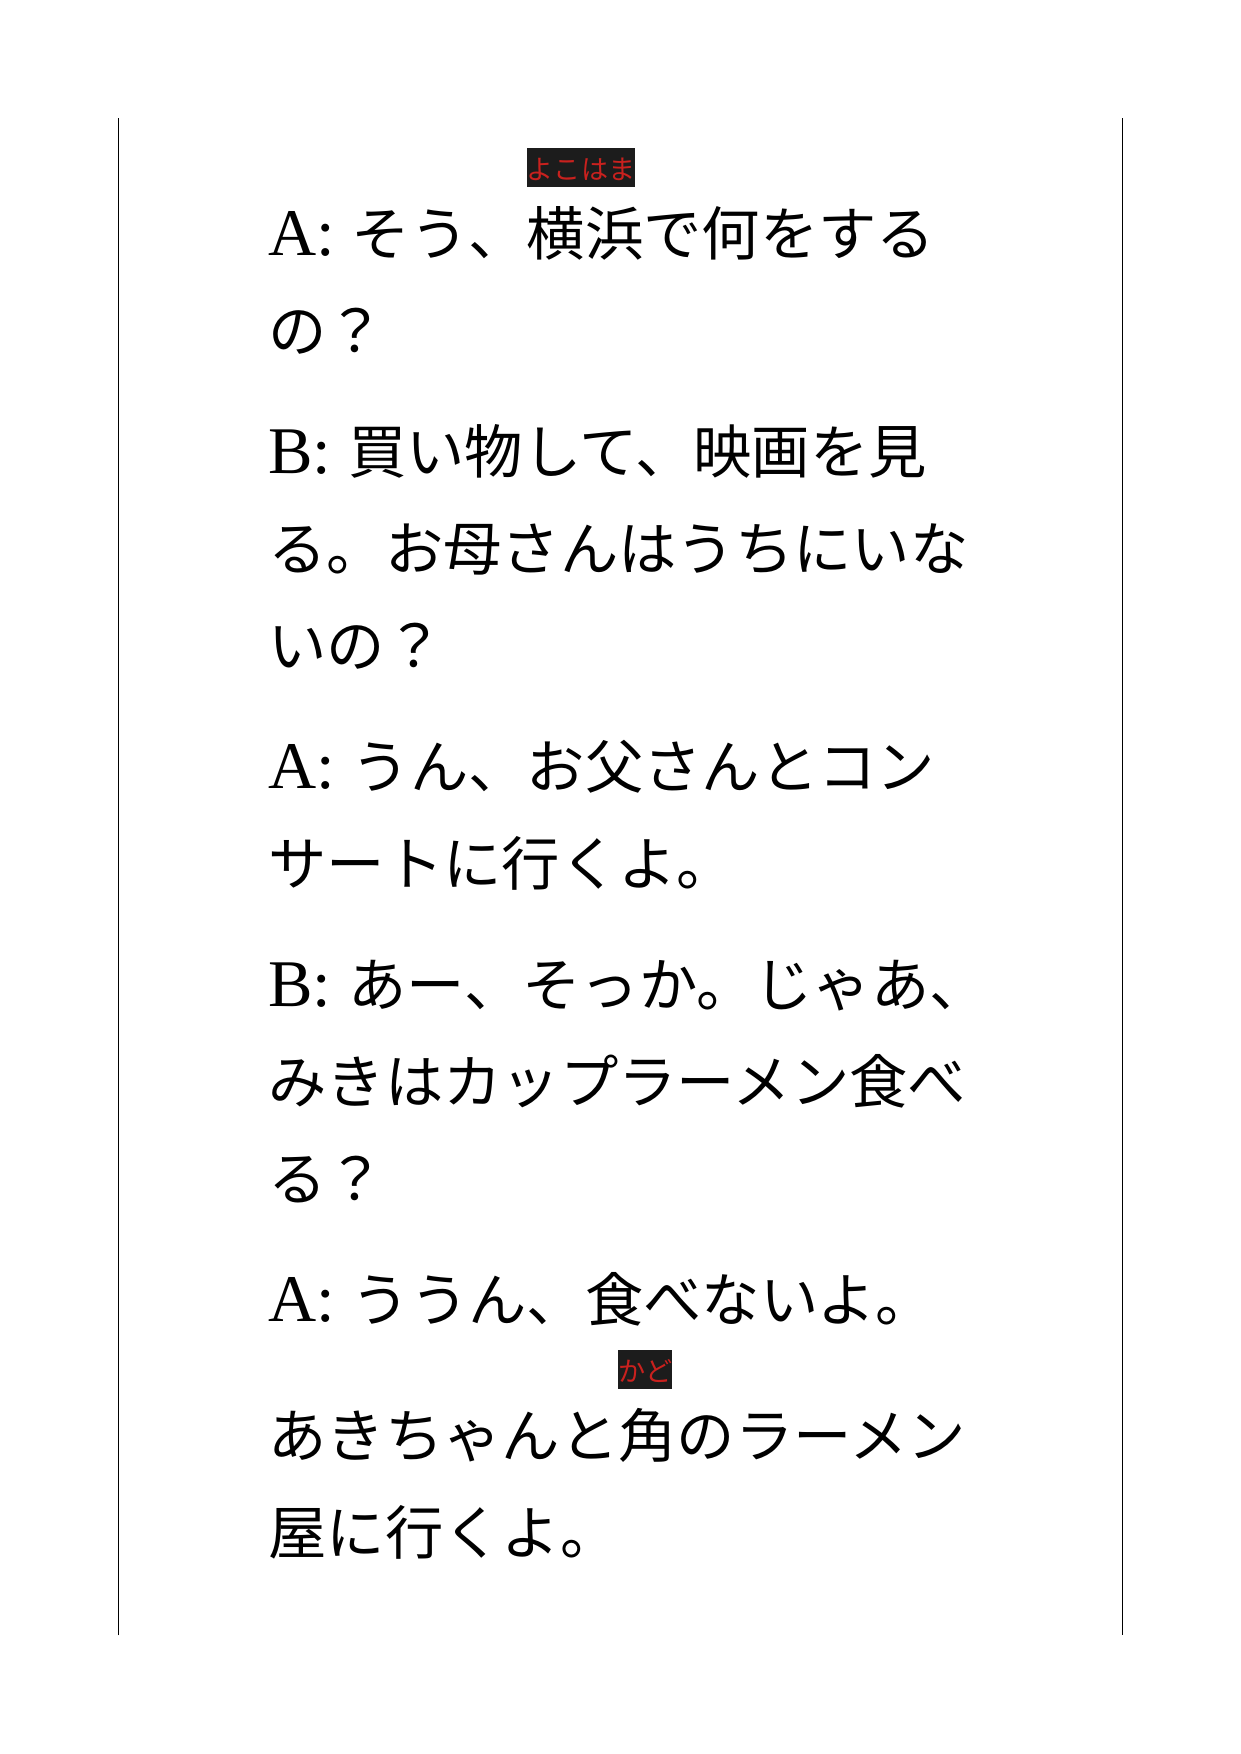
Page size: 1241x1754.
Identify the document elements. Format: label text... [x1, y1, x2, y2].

text B: 買い物して、映画を見る。お母さんはうちにいないの？ [268, 405, 972, 684]
text A: うん、お父さんとコンサートに行くよ。 [268, 720, 972, 902]
text A: ううん、食べないよ。あきちゃんと角かどのラーメン屋に行くよ。 [268, 1253, 972, 1571]
text B: あー、そっか。じゃあ、みきはカップラーメン食べる？ [268, 938, 972, 1217]
text A: そう、横浜よこはまで何をするの？ [268, 148, 972, 369]
